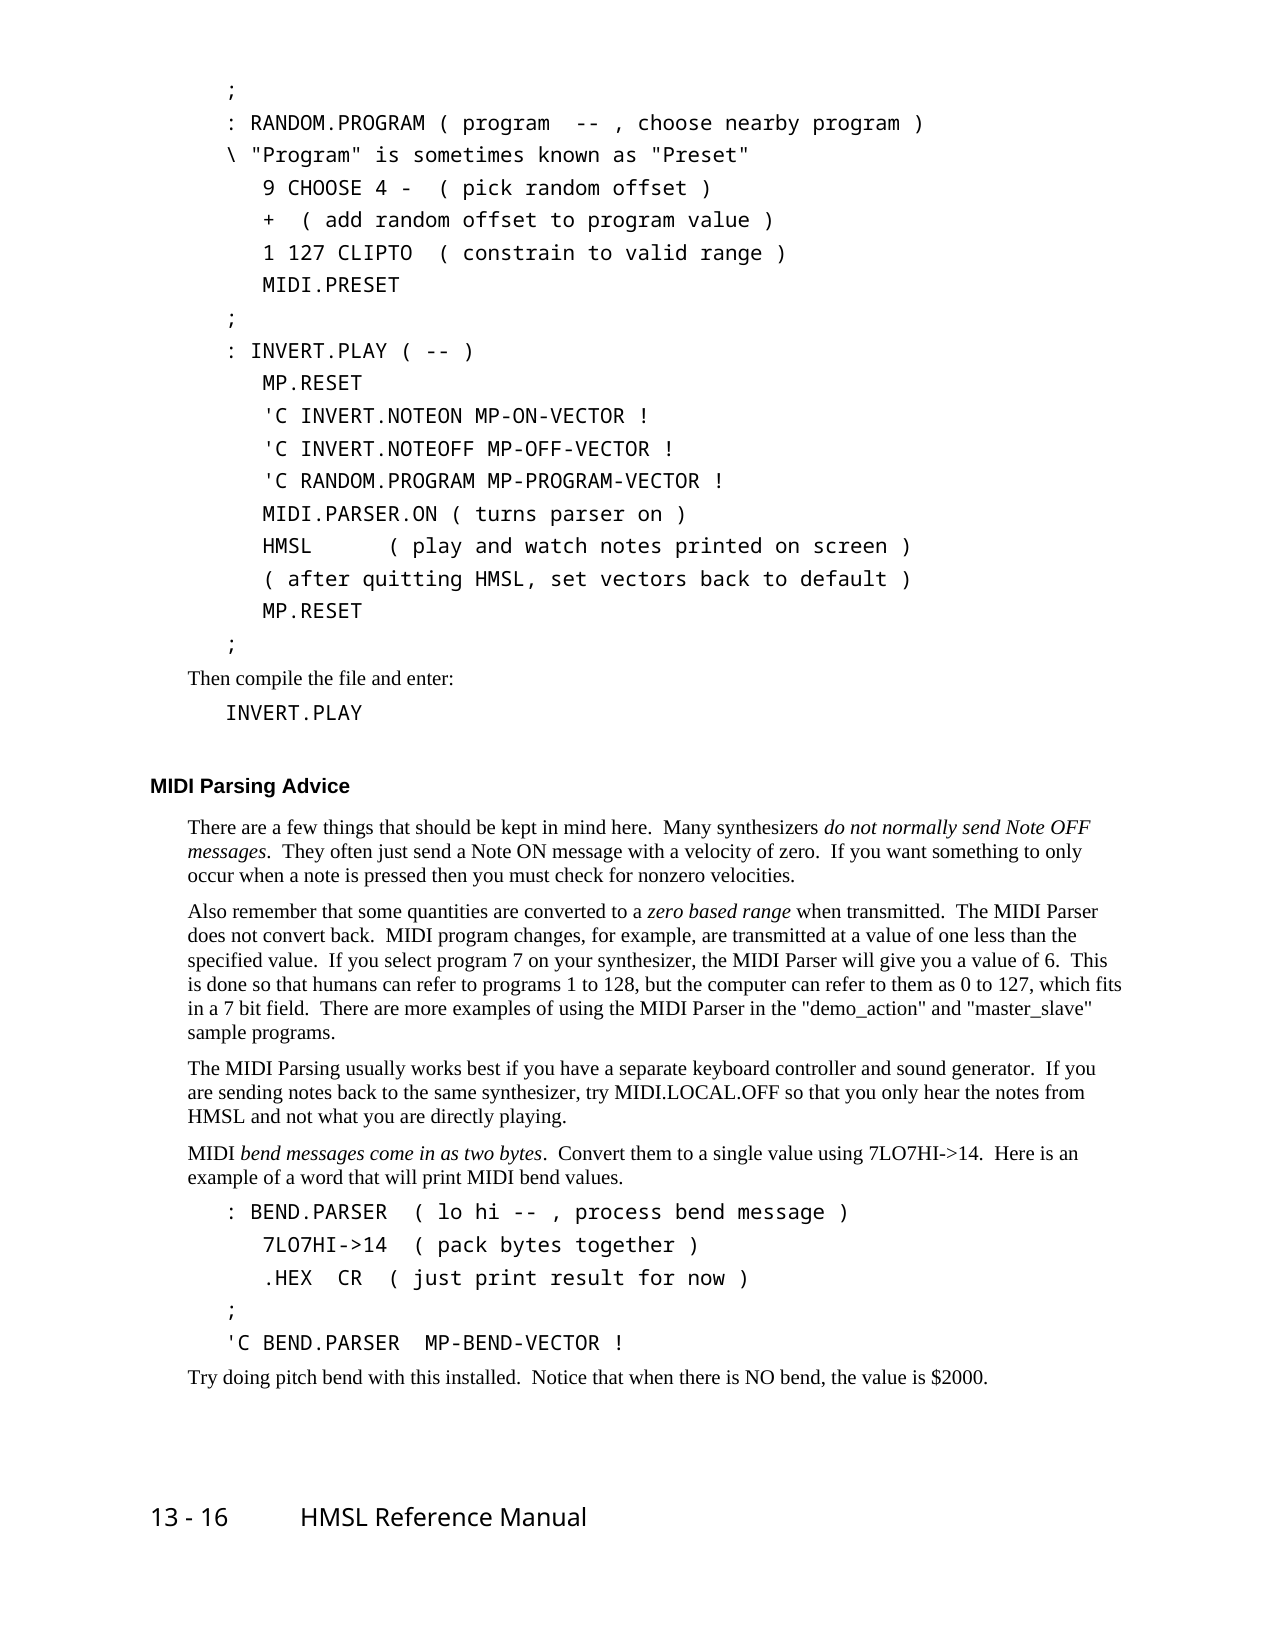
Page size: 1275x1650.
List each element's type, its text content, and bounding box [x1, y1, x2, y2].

text Then compile the file and enter: [187, 666, 1125, 690]
text 'C BEND.PARSER MP-BEND-VECTOR ! [225, 1328, 1125, 1356]
text ; [225, 303, 1125, 332]
text INVERT.PLAY [225, 698, 1125, 727]
text MP.RESET [225, 368, 1125, 397]
text + ( add random offset to program value ) [225, 205, 1125, 234]
text ( after quitting HMSL, set vectors back to default ) [225, 564, 1125, 592]
text Try doing pitch bend with this installed. Notice that when there is NO bend, the value is $2000. [187, 1364, 1125, 1389]
text ; [225, 75, 1125, 103]
text ; [225, 1295, 1125, 1324]
text 9 CHOOSE 4 - ( pick random offset ) [225, 173, 1125, 201]
text 'C INVERT.NOTEOFF MP-OFF-VECTOR ! [225, 434, 1125, 462]
text \ "Program" is sometimes known as "Preset" [225, 140, 1125, 169]
text .HEX CR ( just print result for now ) [225, 1263, 1125, 1291]
text MIDI.PRESET [225, 271, 1125, 299]
text 'C INVERT.NOTEON MP-ON-VECTOR ! [225, 401, 1125, 429]
text MIDI.PARSER.ON ( turns parser on ) [225, 499, 1125, 527]
subtitle MIDI Parsing Advice [150, 774, 1125, 798]
text MP.RESET [225, 597, 1125, 625]
text ; [225, 629, 1125, 658]
text : BEND.PARSER ( lo hi -- , process bend message ) [225, 1197, 1125, 1226]
text MIDI bend messages come in as two bytes. Convert them to a single value using 7LO7HI->14. Here is an example of a word that will print MIDI bend values. [187, 1141, 1125, 1189]
text 1 127 CLIPTO ( constrain to valid range ) [225, 238, 1125, 266]
text The MIDI Parsing usually works best if you have a separate keyboard controller and sound generator. If you are sending notes back to the same synthesizer, try MIDI.LOCAL.OFF so that you only hear the notes from HMSL and not what you are directly playing. [187, 1056, 1125, 1128]
text : RANDOM.PROGRAM ( program -- , choose nearby program ) [225, 108, 1125, 136]
text There are a few things that should be kept in mind here. Many synthesizers do not normally send Note OFF messages. They often just send a Note ON message with a velocity of zero. If you want something to only occur when a note is pressed then you must check for nonzero velocities. [187, 815, 1125, 887]
text Also remember that some quantities are converted to a zero based range when transmitted. The MIDI Parser does not convert back. MIDI program changes, for example, are transmitted at a value of one less than the specified value. If you select program 7 on your synthesizer, the MIDI Parser will give you a value of 6. This is done so that humans can refer to programs 1 to 128, but the computer can refer to them as 0 to 127, which fits in a 7 bit field. There are more examples of using the MIDI Parser in the "demo_action" and "master_slave" sample programs. [187, 899, 1125, 1044]
text 7LO7HI->14 ( pack bytes together ) [225, 1230, 1125, 1258]
text HMSL ( play and watch notes printed on screen ) [225, 531, 1125, 560]
text 'C RANDOM.PROGRAM MP-PROGRAM-VECTOR ! [225, 466, 1125, 495]
text : INVERT.PLAY ( -- ) [225, 336, 1125, 364]
